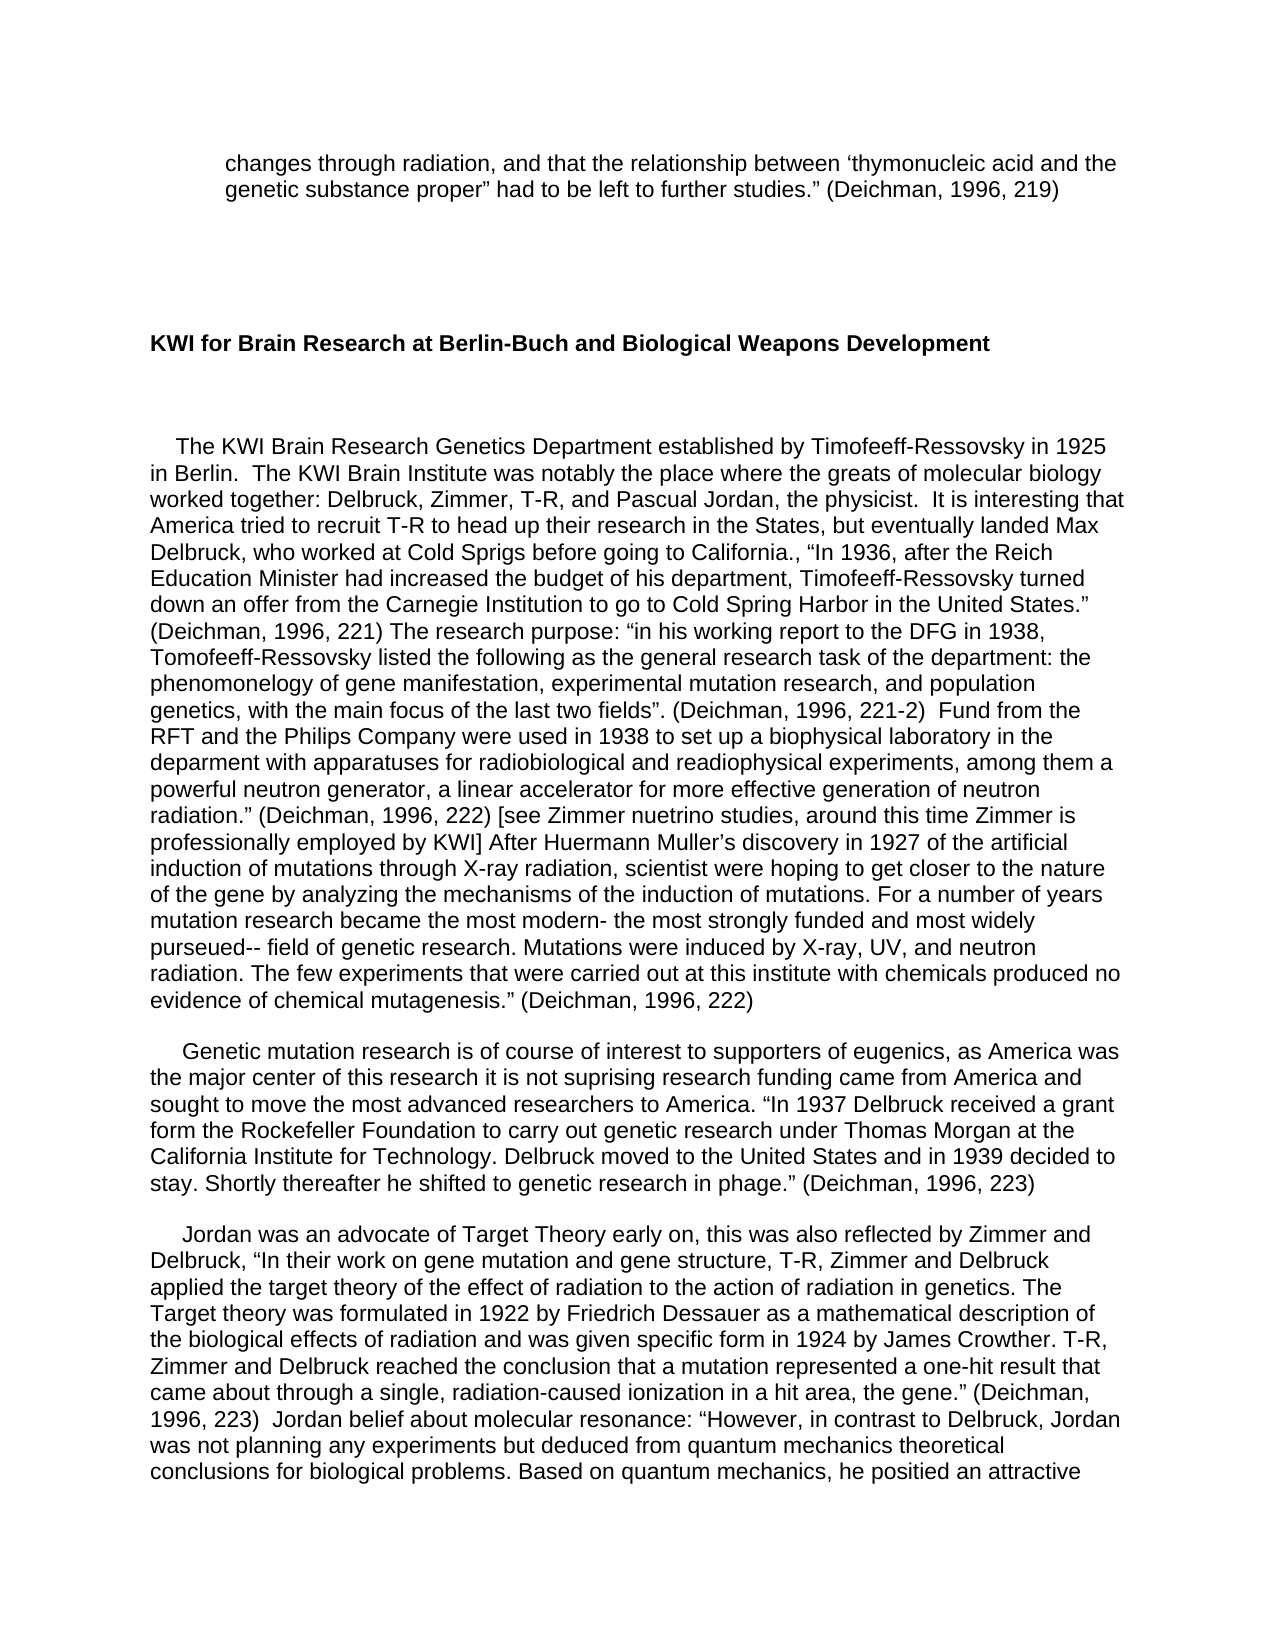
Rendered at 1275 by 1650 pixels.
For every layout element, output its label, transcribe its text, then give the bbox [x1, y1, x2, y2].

text Genetic mutation research is of course of interest to supporters of eugenics, as America was the major center of this research it is not suprising research funding came from America and sought to move the most advanced researchers to America. “In 1937 Delbruck received a grant form the Rockefeller Foundation to carry out genetic research under Thomas Morgan at the California Institute for Technology. Delbruck moved to the United States and in 1939 decided to stay. Shortly thereafter he shifted to genetic research in phage.” (Deichman, 1996, 223) [150, 1038, 1125, 1196]
text The KWI Brain Research Genetics Department established by Timofeeff-Ressovsky in 1925 in Berlin. The KWI Brain Institute was notably the place where the greats of molecular biology worked together: Delbruck, Zimmer, T-R, and Pascual Jordan, the physicist. It is interesting that America tried to recruit T-R to head up their research in the States, but eventually landed Max Delbruck, who worked at Cold Sprigs before going to California., “In 1936, after the Reich Education Minister had increased the budget of his department, Timofeeff-Ressovsky turned down an offer from the Carnegie Institution to go to Cold Spring Harbor in the United States.” (Deichman, 1996, 221) The research purpose: “in his working report to the DFG in 1938, Tomofeeff-Ressovsky listed the following as the general research task of the department: the phenomonelogy of gene manifestation, experimental mutation research, and population genetics, with the main focus of the last two fields”. (Deichman, 1996, 221-2) Fund from the RFT and the Philips Company were used in 1938 to set up a biophysical laboratory in the deparment with apparatuses for radiobiological and readiophysical experiments, among them a powerful neutron generator, a linear accelerator for more effective generation of neutron radiation.” (Deichman, 1996, 222) [see Zimmer nuetrino studies, around this time Zimmer is professionally employed by KWI] After Huermann Muller’s discovery in 1927 of the artificial induction of mutations through X-ray radiation, scientist were hoping to get closer to the nature of the gene by analyzing the mechanisms of the induction of mutations. For a number of years mutation research became the most modern- the most strongly funded and most widely purseued-- field of genetic research. Mutations were induced by X-ray, UV, and neutron radiation. The few experiments that were carried out at this institute with chemicals produced no evidence of chemical mutagenesis.” (Deichman, 1996, 222) [150, 433, 1125, 1013]
text changes through radiation, and that the relationship between ‘thymonucleic acid and the genetic substance proper” had to be left to further studies.” (Deichman, 1996, 219) [225, 150, 1125, 203]
text KWI for Brain Research at Berlin-Buch and Biological Weapons Development [150, 330, 1125, 357]
text Jordan was an advocate of Target Theory early on, this was also reflected by Zimmer and Delbruck, “In their work on gene mutation and gene structure, T-R, Zimmer and Delbruck applied the target theory of the effect of radiation to the action of radiation in genetics. The Target theory was formulated in 1922 by Friedrich Dessauer as a mathematical description of the biological effects of radiation and was given specific form in 1924 by James Crowther. T-R, Zimmer and Delbruck reached the conclusion that a mutation represented a one-hit result that came about through a single, radiation-caused ionization in a hit area, the gene.” (Deichman, 1996, 223) Jordan belief about molecular resonance: “However, in contrast to Delbruck, Jordan was not planning any experiments but deduced from quantum mechanics theoretical conclusions for biological problems. Based on quantum mechanics, he positied an attractive [150, 1221, 1125, 1484]
